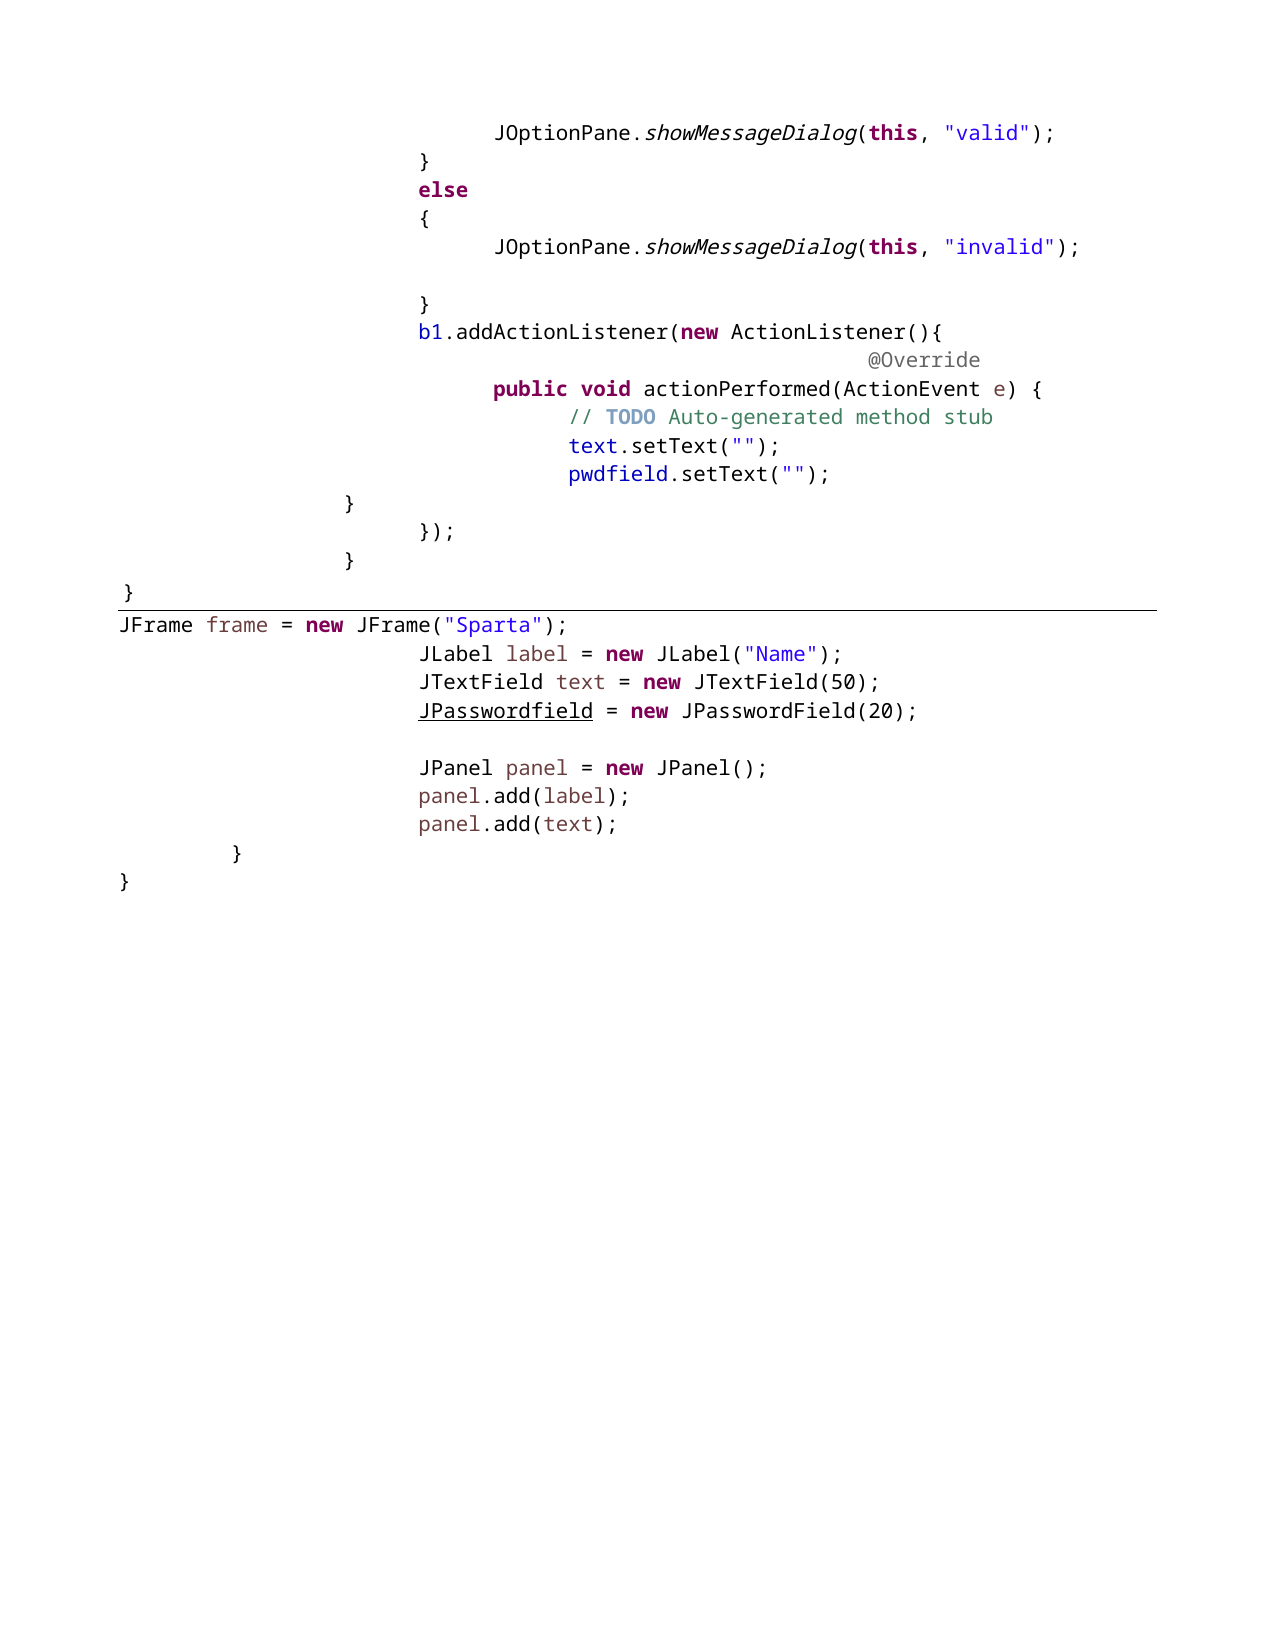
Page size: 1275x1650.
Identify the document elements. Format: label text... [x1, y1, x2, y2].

text panel.add(label); [118, 781, 1157, 809]
text }); [118, 516, 1157, 545]
text JOptionPane.showMessageDialog(this, "valid"); [118, 118, 1157, 147]
text b1.addActionListener(new ActionListener(){ [118, 317, 1157, 346]
text } [118, 573, 1157, 610]
text public void actionPerformed(ActionEvent e) { [118, 374, 1157, 402]
text } [118, 488, 1157, 516]
text // TODO Auto-generated method stub [118, 402, 1157, 431]
text } [118, 147, 1157, 175]
text panel.add(text); [118, 809, 1157, 838]
text @Override [118, 346, 1157, 374]
text } [118, 866, 1157, 895]
text JLabel label = new JLabel("Name"); [118, 639, 1157, 667]
text } [118, 545, 1157, 573]
text JTextField text = new JTextField(50); [118, 667, 1157, 696]
text else [118, 175, 1157, 203]
text text.setText(""); [118, 431, 1157, 459]
text JPasswordfield = new JPasswordField(20); [118, 696, 1157, 724]
text JPanel panel = new JPanel(); [118, 753, 1157, 781]
text JOptionPane.showMessageDialog(this, "invalid"); [118, 232, 1157, 260]
text JFrame frame = new JFrame("Sparta"); [118, 611, 1157, 639]
text } [118, 838, 1157, 866]
text } [118, 289, 1157, 317]
text pwdfield.setText(""); [118, 459, 1157, 488]
text { [118, 203, 1157, 232]
